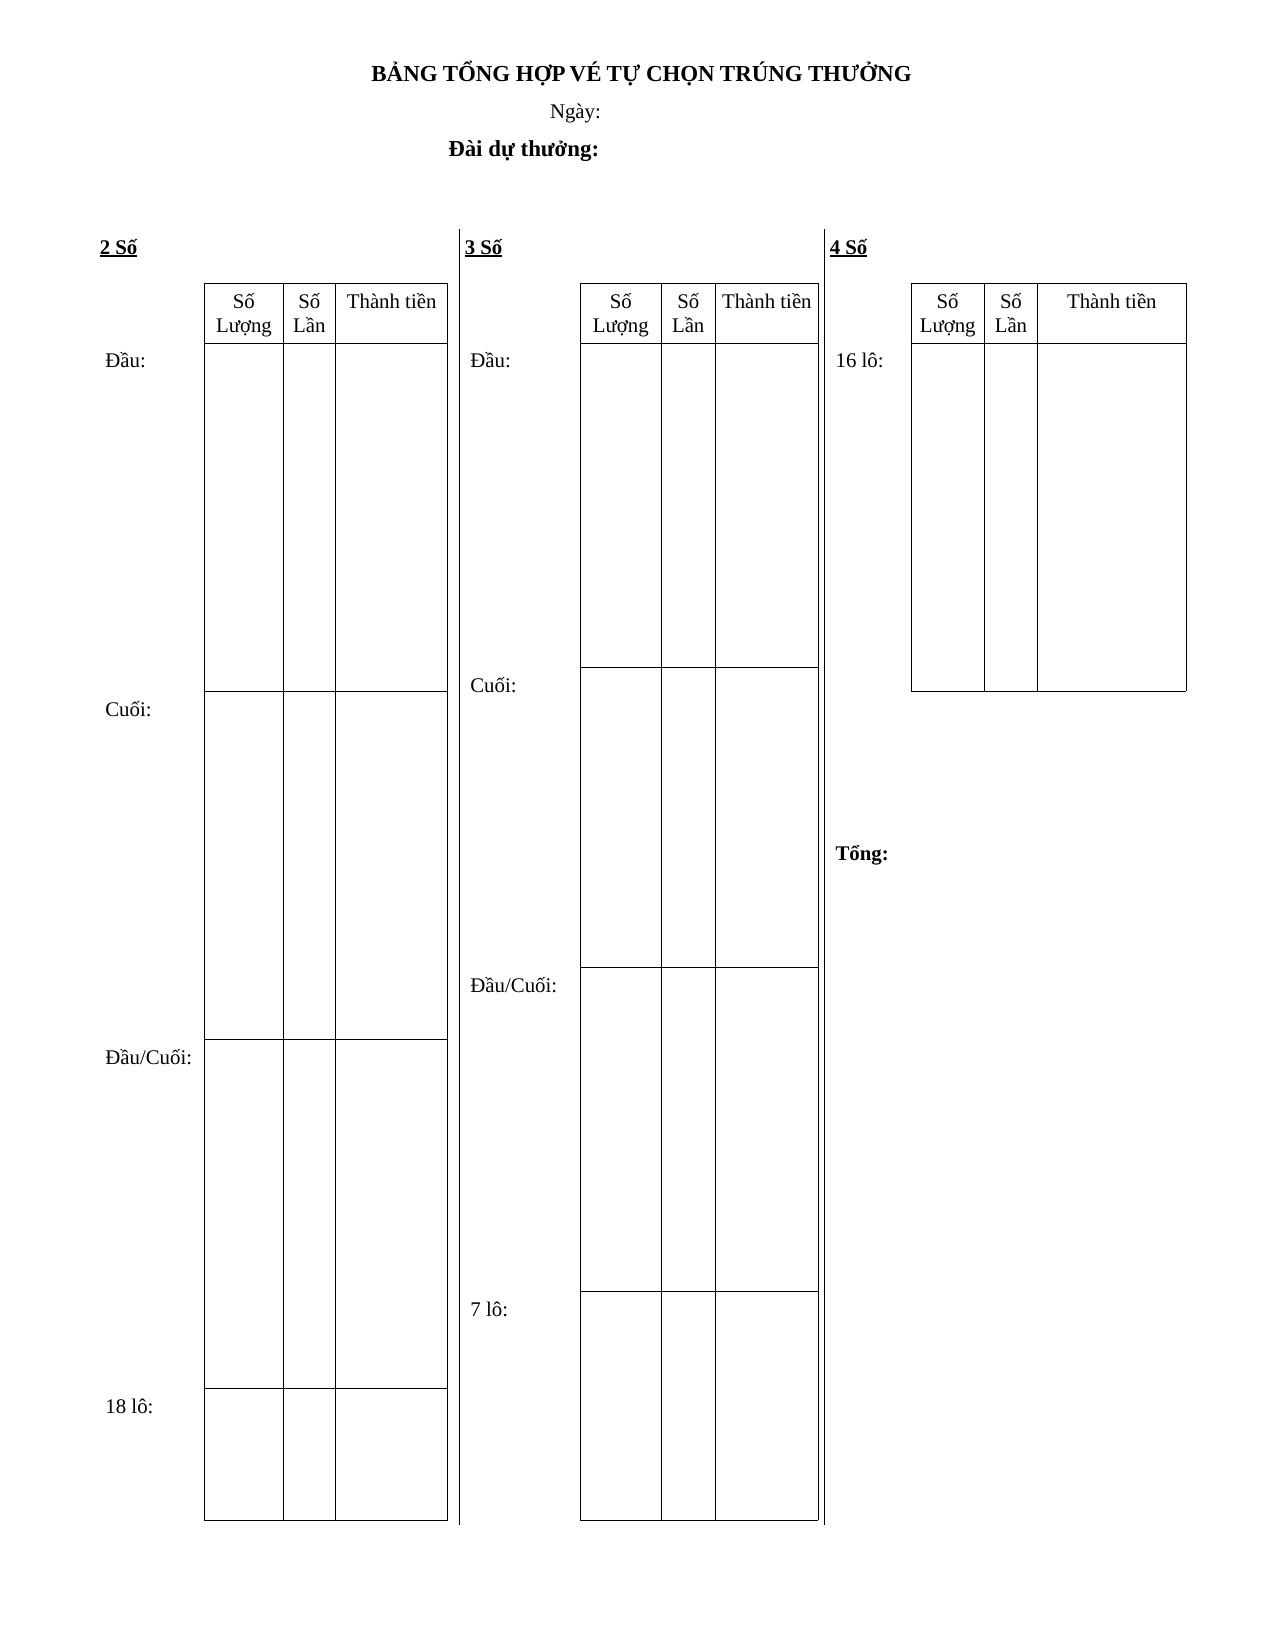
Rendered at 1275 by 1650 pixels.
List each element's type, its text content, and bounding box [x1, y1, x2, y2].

table_header 3 Số [460, 229, 824, 1525]
table_cell <get_chitiet(menhgia)['tong_tien_3_d']> [716, 344, 818, 667]
table_cell <get_chitiet(menhgia)['tong_sl_2_18']> [205, 1389, 283, 1519]
table_header Số Lần [662, 284, 715, 342]
table_cell <get_chitiet(menhgia)['tong_sl_2_d_trung']> [284, 344, 335, 691]
table_cell <get_chitiet(menhgia)['tong_sl_2_d']> [205, 344, 283, 691]
text Đài dự thưởng: <get_daiduthuong()> [94, 135, 1189, 162]
table_cell 16 lô: [830, 343, 911, 691]
table_cell 18 lô: [100, 1388, 204, 1519]
table_cell <get_chitiet(menhgia)['tong_sl_3_c']> [581, 668, 661, 967]
table_header Thành tiền [336, 284, 447, 342]
table_cell <get_chitiet(menhgia)['tong_sl_3_7']> [581, 1292, 661, 1519]
table_cell <get_chitiet(menhgia)['tong_sl_3_7_trung']> [662, 1292, 715, 1519]
table_cell Đầu: [100, 343, 204, 691]
table_cell <get_chitiet(menhgia)['tong_sl_3_d']> [581, 344, 661, 667]
table_cell 7 lô: [465, 1291, 580, 1519]
table_cell <get_chitiet(menhgia)['tong_tien_4']> [1037, 692, 1186, 1159]
table_cell <get_chitiet(menhgia)['tong_tien_2_c']> [336, 692, 447, 1039]
table_cell Cuối: [100, 691, 204, 1039]
table_header Số Lượng [912, 284, 984, 342]
table_cell <get_chitiet(menhgia)['tong_sl_2_dc_trung']> [284, 1040, 335, 1388]
text <for each="menhgia in get_menh_gia()"> [94, 177, 1190, 201]
table_header Số Lượng [205, 284, 283, 342]
table_header 2 Số [94, 229, 459, 1525]
table_header [465, 283, 580, 342]
table_header Thành tiền [1038, 284, 1186, 342]
table_cell Cuối: [465, 667, 580, 967]
table_cell <get_chitiet(menhgia)['tong_tien_2_d']> [336, 344, 447, 691]
table_cell <get_chitiet(menhgia)['tong_tien_3_c']> [716, 668, 818, 967]
table_cell <get_chitiet(menhgia)['tong_tien_2_18']> [336, 1389, 447, 1519]
table_header Số Lần [284, 284, 335, 342]
table_header Số Lần [985, 284, 1037, 342]
table_header 4 Số [825, 229, 1189, 1525]
text BẢNG TỔNG HỢP VÉ TỰ CHỌN TRÚNG THƯỞNG [94, 60, 1189, 86]
text Ngày: <get_date()> [94, 99, 1189, 123]
table_cell Tổng: [830, 691, 911, 1159]
table_cell <get_chitiet(menhgia)['tong_sl_3_d_trung']> [662, 344, 715, 667]
table_cell <get_chitiet(menhgia)['tong_sl_4_trung']> [984, 692, 1037, 1159]
table_header Thành tiền [716, 284, 818, 342]
table_cell <get_chitiet(menhgia)['tong_sl_3_c_trung']> [662, 668, 715, 967]
table_cell <get_chitiet(menhgia)['tong_sl_2_18_trung']> [284, 1389, 335, 1519]
table_cell Đầu/Cuối: [100, 1039, 204, 1388]
table_cell <get_chitiet(menhgia)['tong_sl_3_dc']> [581, 968, 661, 1291]
table_cell Đầu/Cuối: [465, 967, 580, 1291]
table_cell <get_chitiet(menhgia)['tong_sl_4_16_trung']> [985, 344, 1037, 691]
table_cell Đầu: [465, 343, 580, 667]
table_cell <get_chitiet(menhgia)['tong_sl_2_c']> [205, 692, 283, 1039]
table_header [100, 283, 204, 342]
table_cell <get_chitiet(menhgia)['tong_sl_2_dc']> [205, 1040, 283, 1388]
text <menhgia.name> [94, 203, 1189, 227]
table_cell <get_chitiet(menhgia)['tong_tien_3_7']> [716, 1292, 818, 1519]
table_header Số Lượng [581, 284, 661, 342]
table_cell <get_chitiet(menhgia)['tong_tien_4_16']> [1038, 344, 1186, 691]
table_cell <get_chitiet(menhgia)['tong_sl_4']> [911, 692, 984, 1159]
table_cell <get_chitiet(menhgia)['tong_sl_3_dc_trung']> [662, 968, 715, 1291]
table_header [830, 283, 911, 342]
table_cell <get_chitiet(menhgia)['tong_sl_4_16']> [912, 344, 984, 691]
table_cell <get_chitiet(menhgia)['tong_tien_3_dc']> [716, 968, 818, 1291]
table_cell <get_chitiet(menhgia)['tong_tien_2_dc']> [336, 1040, 447, 1388]
table_cell <get_chitiet(menhgia)['tong_sl_2_c_trung']> [284, 692, 335, 1039]
